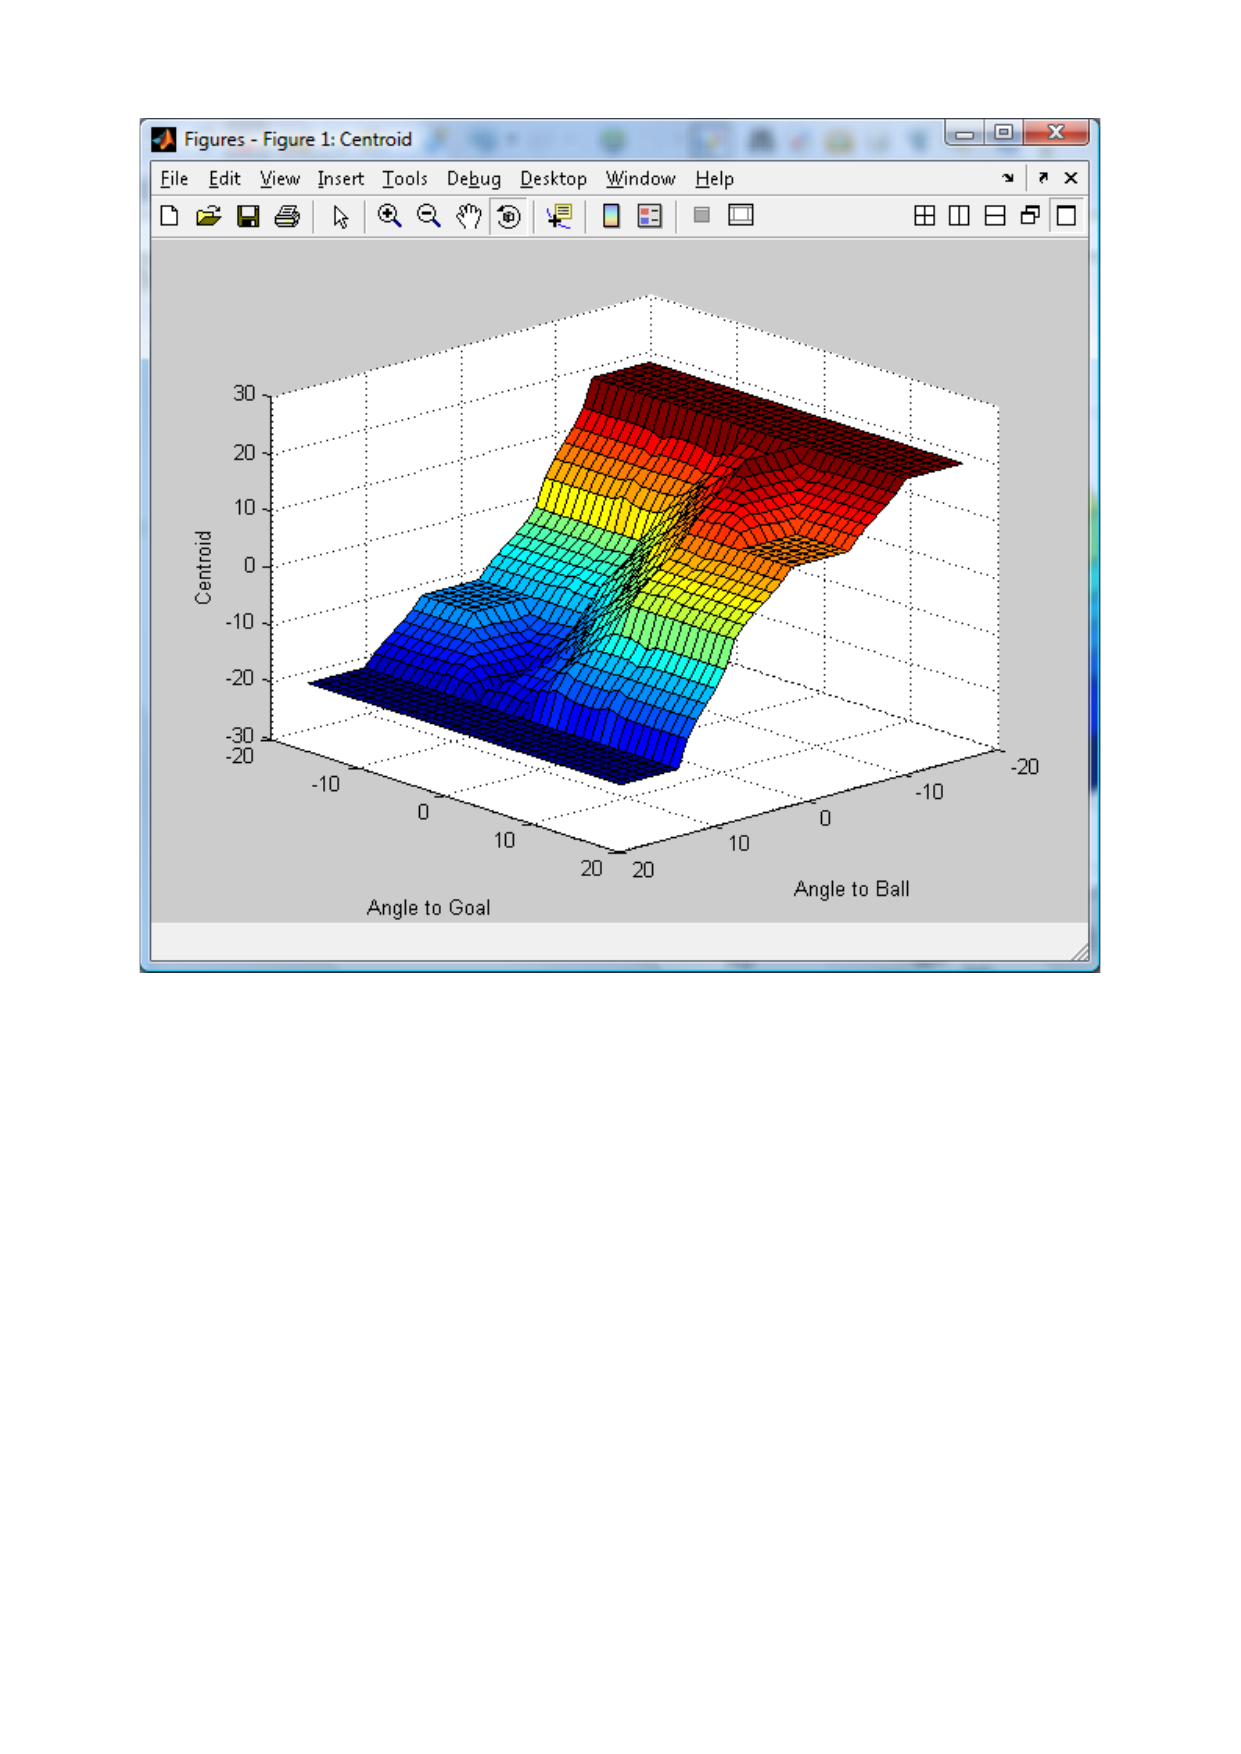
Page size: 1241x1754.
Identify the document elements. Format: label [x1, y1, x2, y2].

picture [139, 118, 1101, 973]
